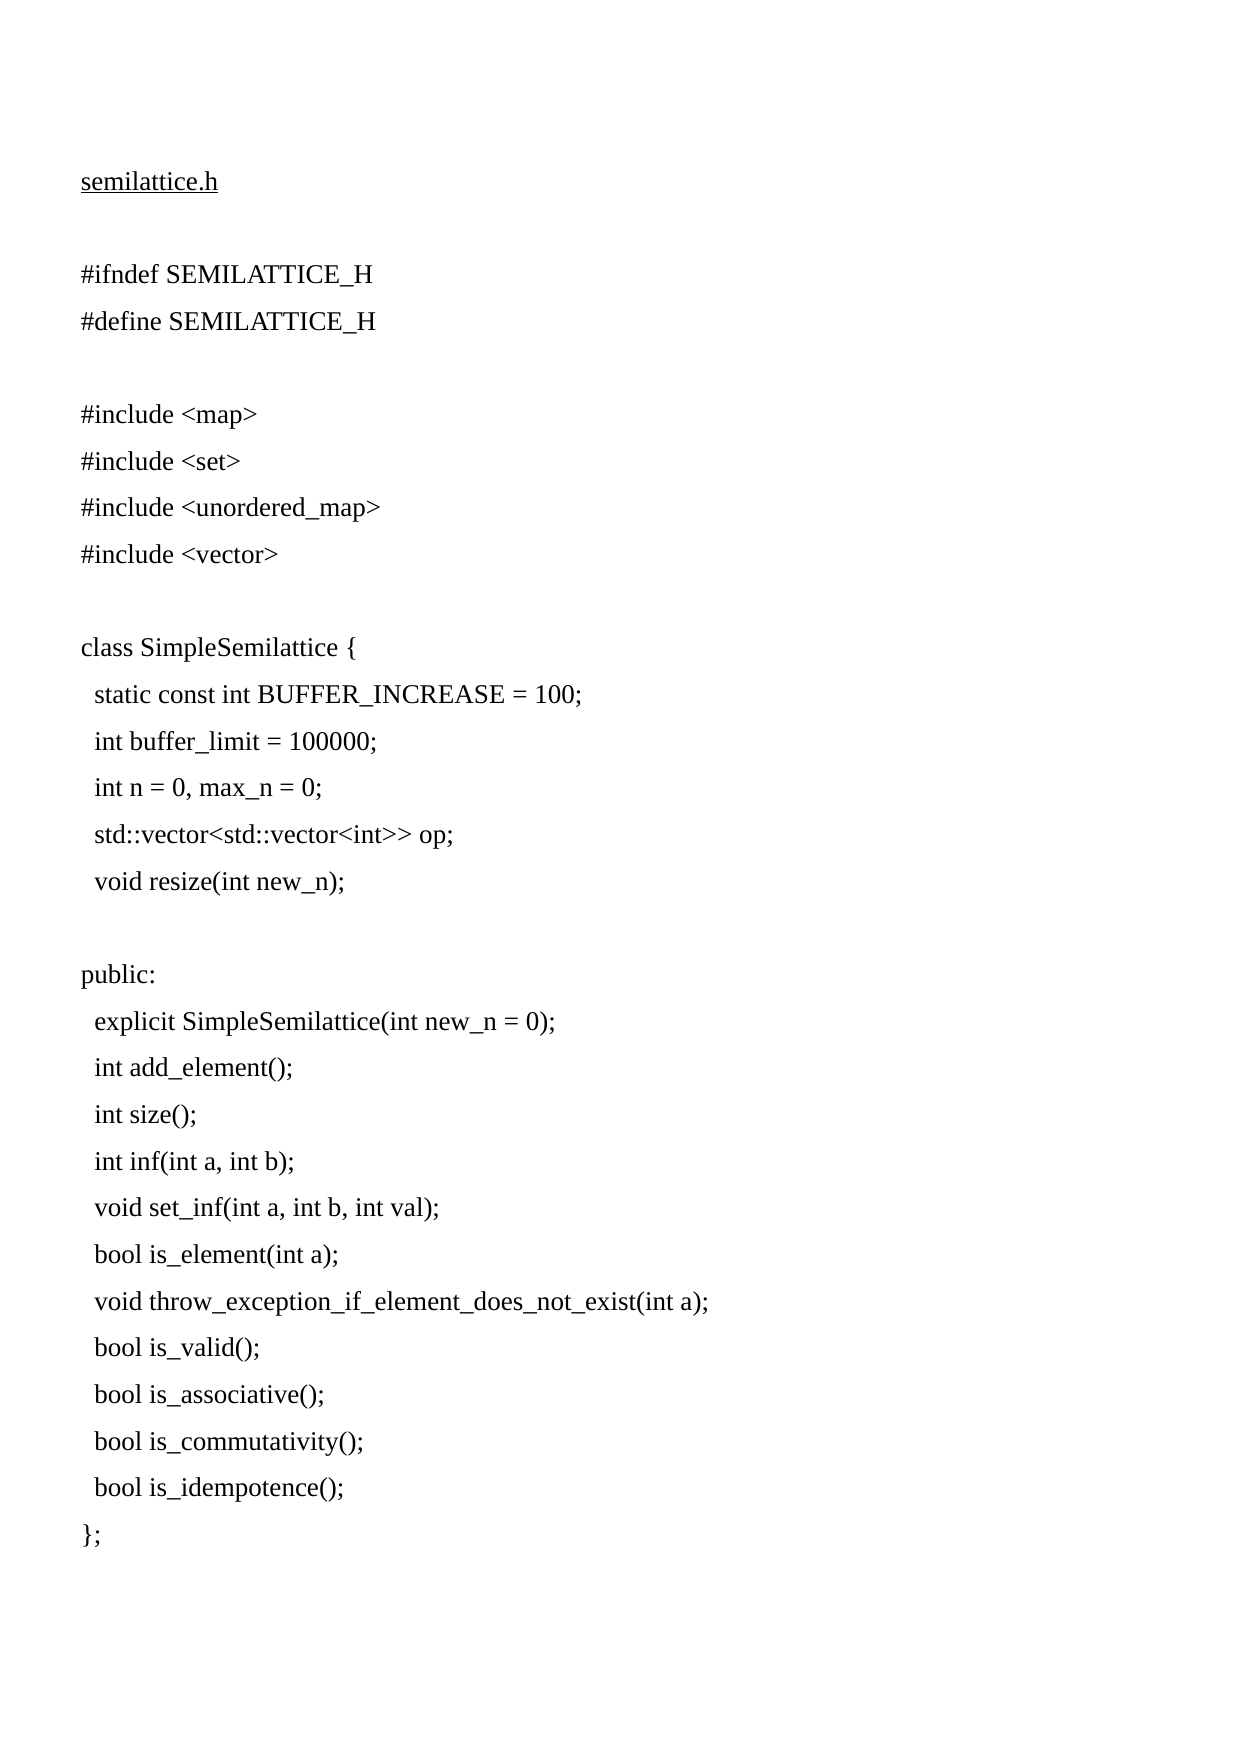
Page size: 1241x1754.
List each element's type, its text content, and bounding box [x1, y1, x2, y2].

list class SimpleSemilattice { [81, 631, 1122, 663]
list void throw_exception_if_element_does_not_exist(int a); [81, 1285, 1122, 1316]
list bool is_valid(); [81, 1331, 1122, 1363]
list #include <unordered_map> [81, 491, 1122, 523]
list #include <map> [81, 398, 1122, 429]
list bool is_element(int a); [81, 1238, 1122, 1269]
list bool is_associative(); [81, 1378, 1122, 1409]
list int inf(int a, int b); [81, 1145, 1122, 1176]
list void resize(int new_n); [81, 865, 1122, 896]
list bool is_commutativity(); [81, 1425, 1122, 1456]
list semilattice.h [81, 165, 1122, 196]
list int buffer_limit = 100000; [81, 725, 1122, 756]
list #include <set> [81, 445, 1122, 476]
list #define SEMILATTICE_H [81, 305, 1122, 336]
list void set_inf(int a, int b, int val); [81, 1191, 1122, 1223]
list int n = 0, max_n = 0; [81, 771, 1122, 803]
list #include <vector> [81, 538, 1122, 569]
list int size(); [81, 1098, 1122, 1129]
list public: [81, 958, 1122, 989]
list static const int BUFFER_INCREASE = 100; [81, 678, 1122, 709]
list std::vector<std::vector<int>> op; [81, 818, 1122, 849]
list #ifndef SEMILATTICE_H [81, 258, 1122, 289]
list }; [81, 1518, 1122, 1549]
list bool is_idempotence(); [81, 1471, 1122, 1503]
list int add_element(); [81, 1051, 1122, 1083]
list explicit SimpleSemilattice(int new_n = 0); [81, 1005, 1122, 1036]
